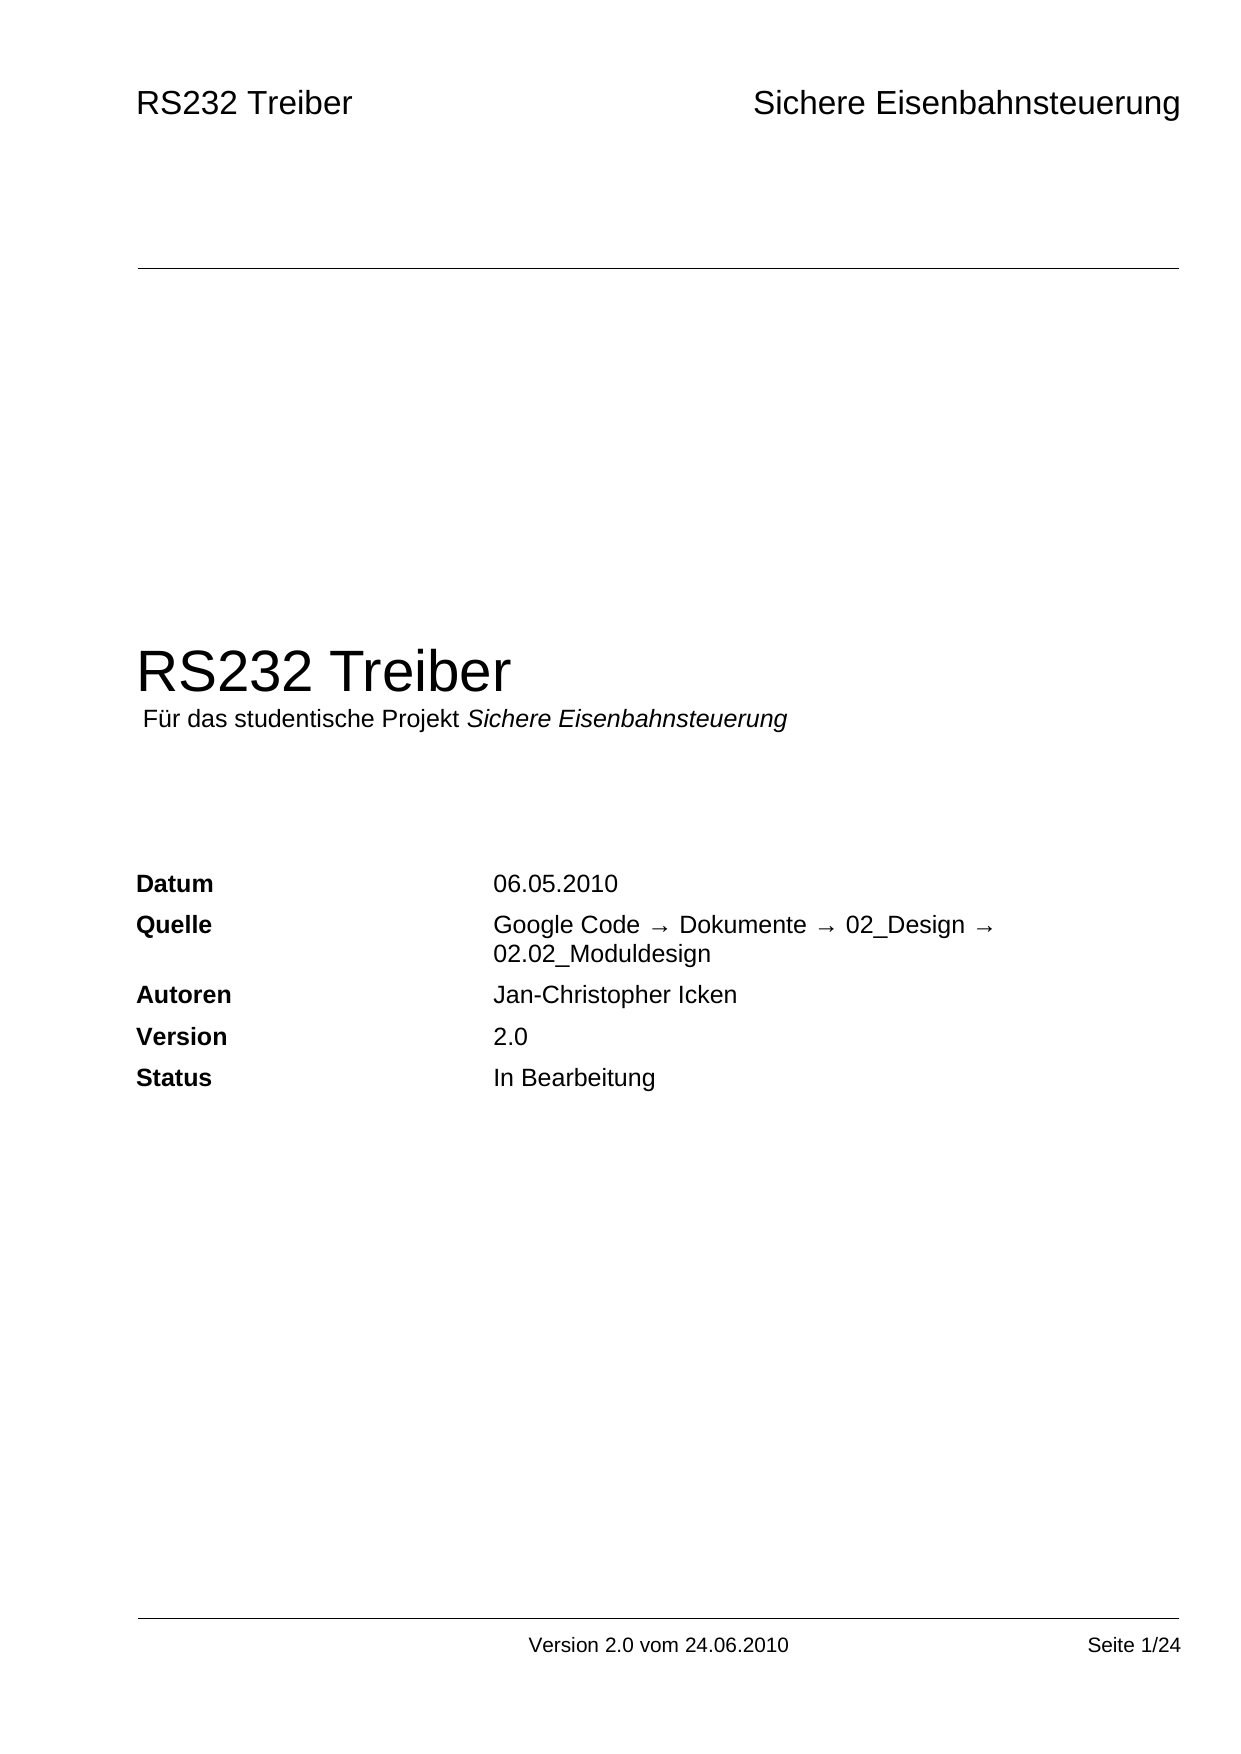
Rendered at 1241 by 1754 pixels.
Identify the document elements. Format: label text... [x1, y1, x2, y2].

text Version 2.0 [136, 1022, 1181, 1050]
text Autoren Jan-Christopher Icken [136, 980, 1181, 1009]
text Quelle Google Code → Dokumente → 02_Design → 02.02_Moduldesign [136, 910, 1181, 968]
text Für das studentische Projekt Sichere Eisenbahnsteuerung [136, 704, 1181, 733]
title RS232 Treiber [136, 637, 1181, 704]
text Datum 06.05.2010 [136, 869, 1181, 898]
text Status In Bearbeitung [136, 1063, 1181, 1092]
